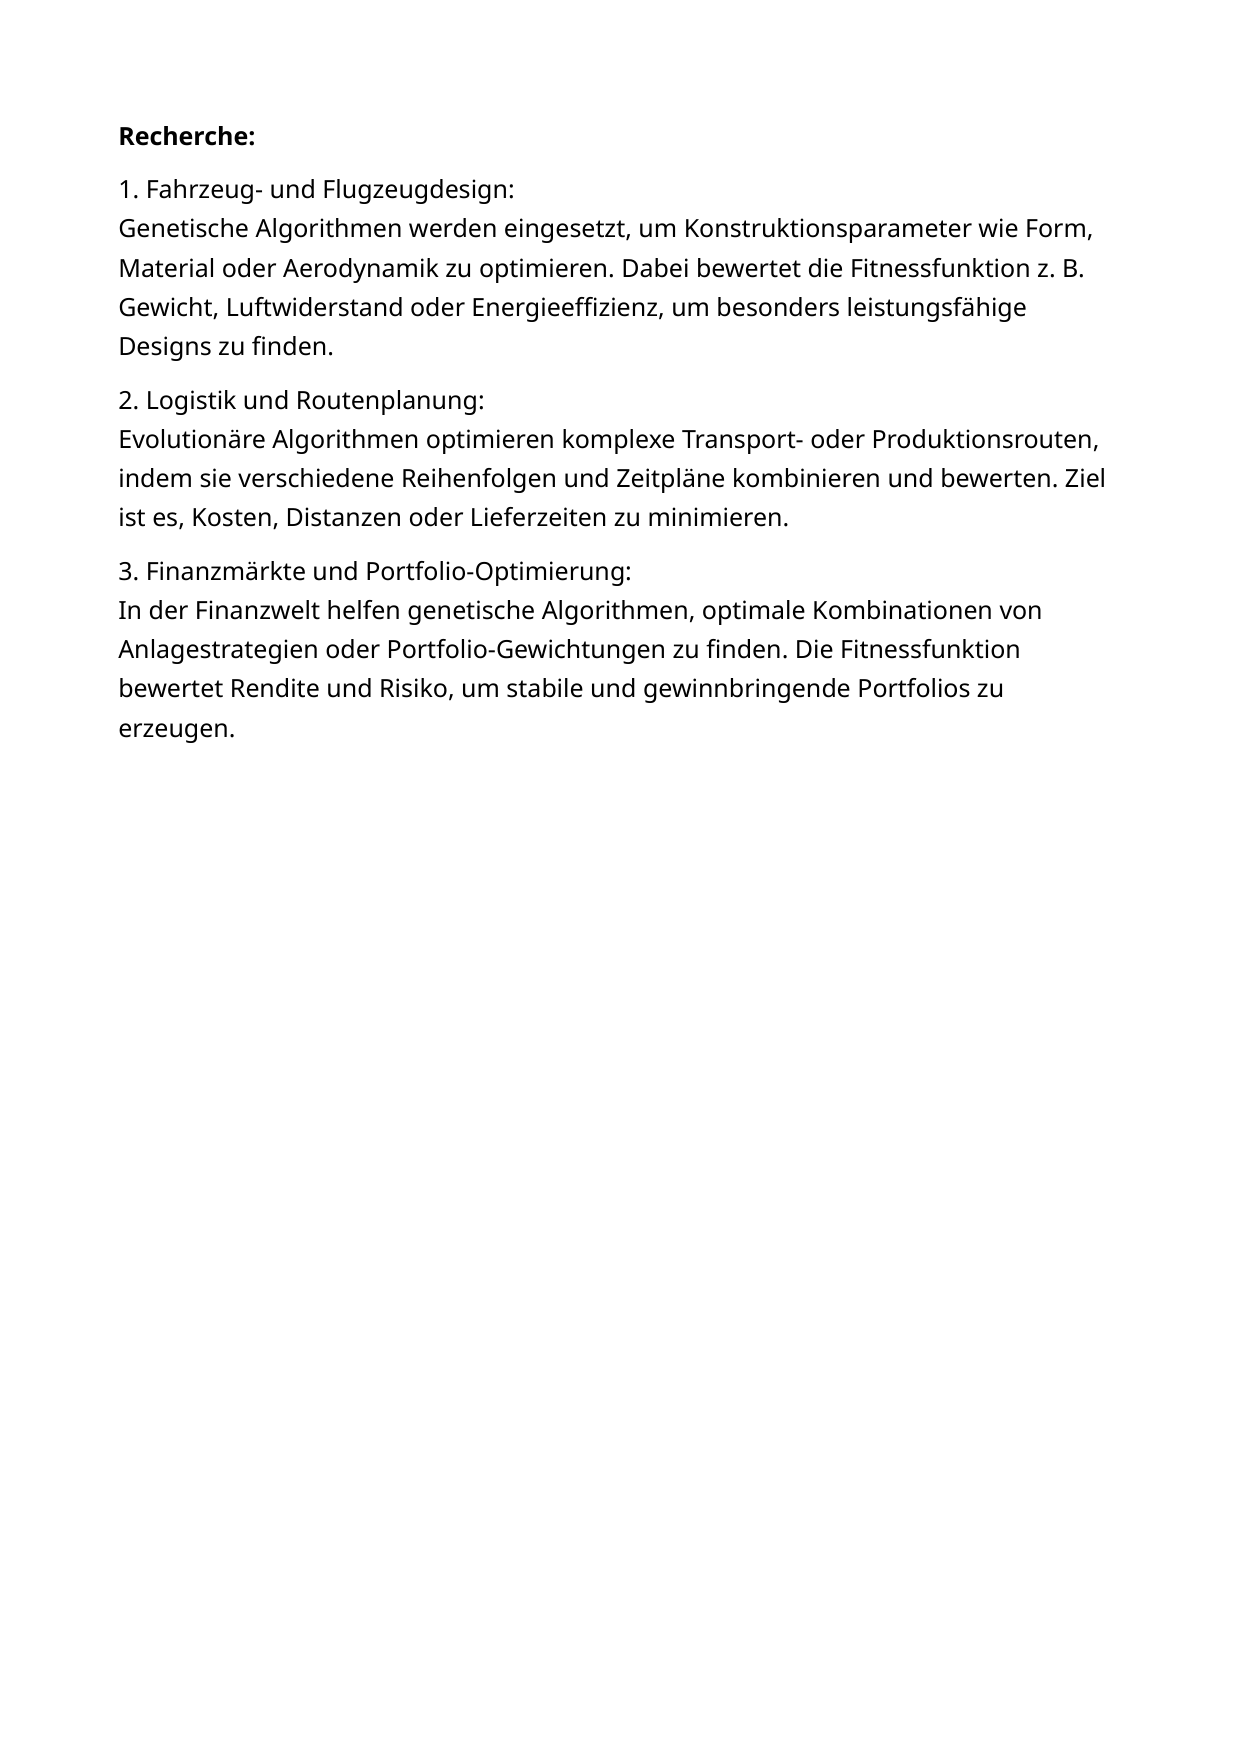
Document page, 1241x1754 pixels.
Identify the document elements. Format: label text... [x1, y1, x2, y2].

text 2. Logistik und Routenplanung: Evolutionäre Algorithmen optimieren komplexe Transport- oder Produktionsrouten, indem sie verschiedene Reihenfolgen und Zeitpläne kombinieren und bewerten. Ziel ist es, Kosten, Distanzen oder Lieferzeiten zu minimieren. [118, 382, 1122, 534]
text 3. Finanzmärkte und Portfolio-Optimierung: In der Finanzwelt helfen genetische Algorithmen, optimale Kombinationen von Anlagestrategien oder Portfolio-Gewichtungen zu finden. Die Fitnessfunktion bewertet Rendite und Risiko, um stabile und gewinnbringende Portfolios zu erzeugen. [118, 553, 1122, 744]
text Recherche: [118, 118, 1122, 152]
text 1. Fahrzeug- und Flugzeugdesign: Genetische Algorithmen werden eingesetzt, um Konstruktionsparameter wie Form, Material oder Aerodynamik zu optimieren. Dabei bewertet die Fitnessfunktion z. B. Gewicht, Luftwiderstand oder Energieeffizienz, um besonders leistungsfähige Designs zu finden. [118, 172, 1122, 363]
